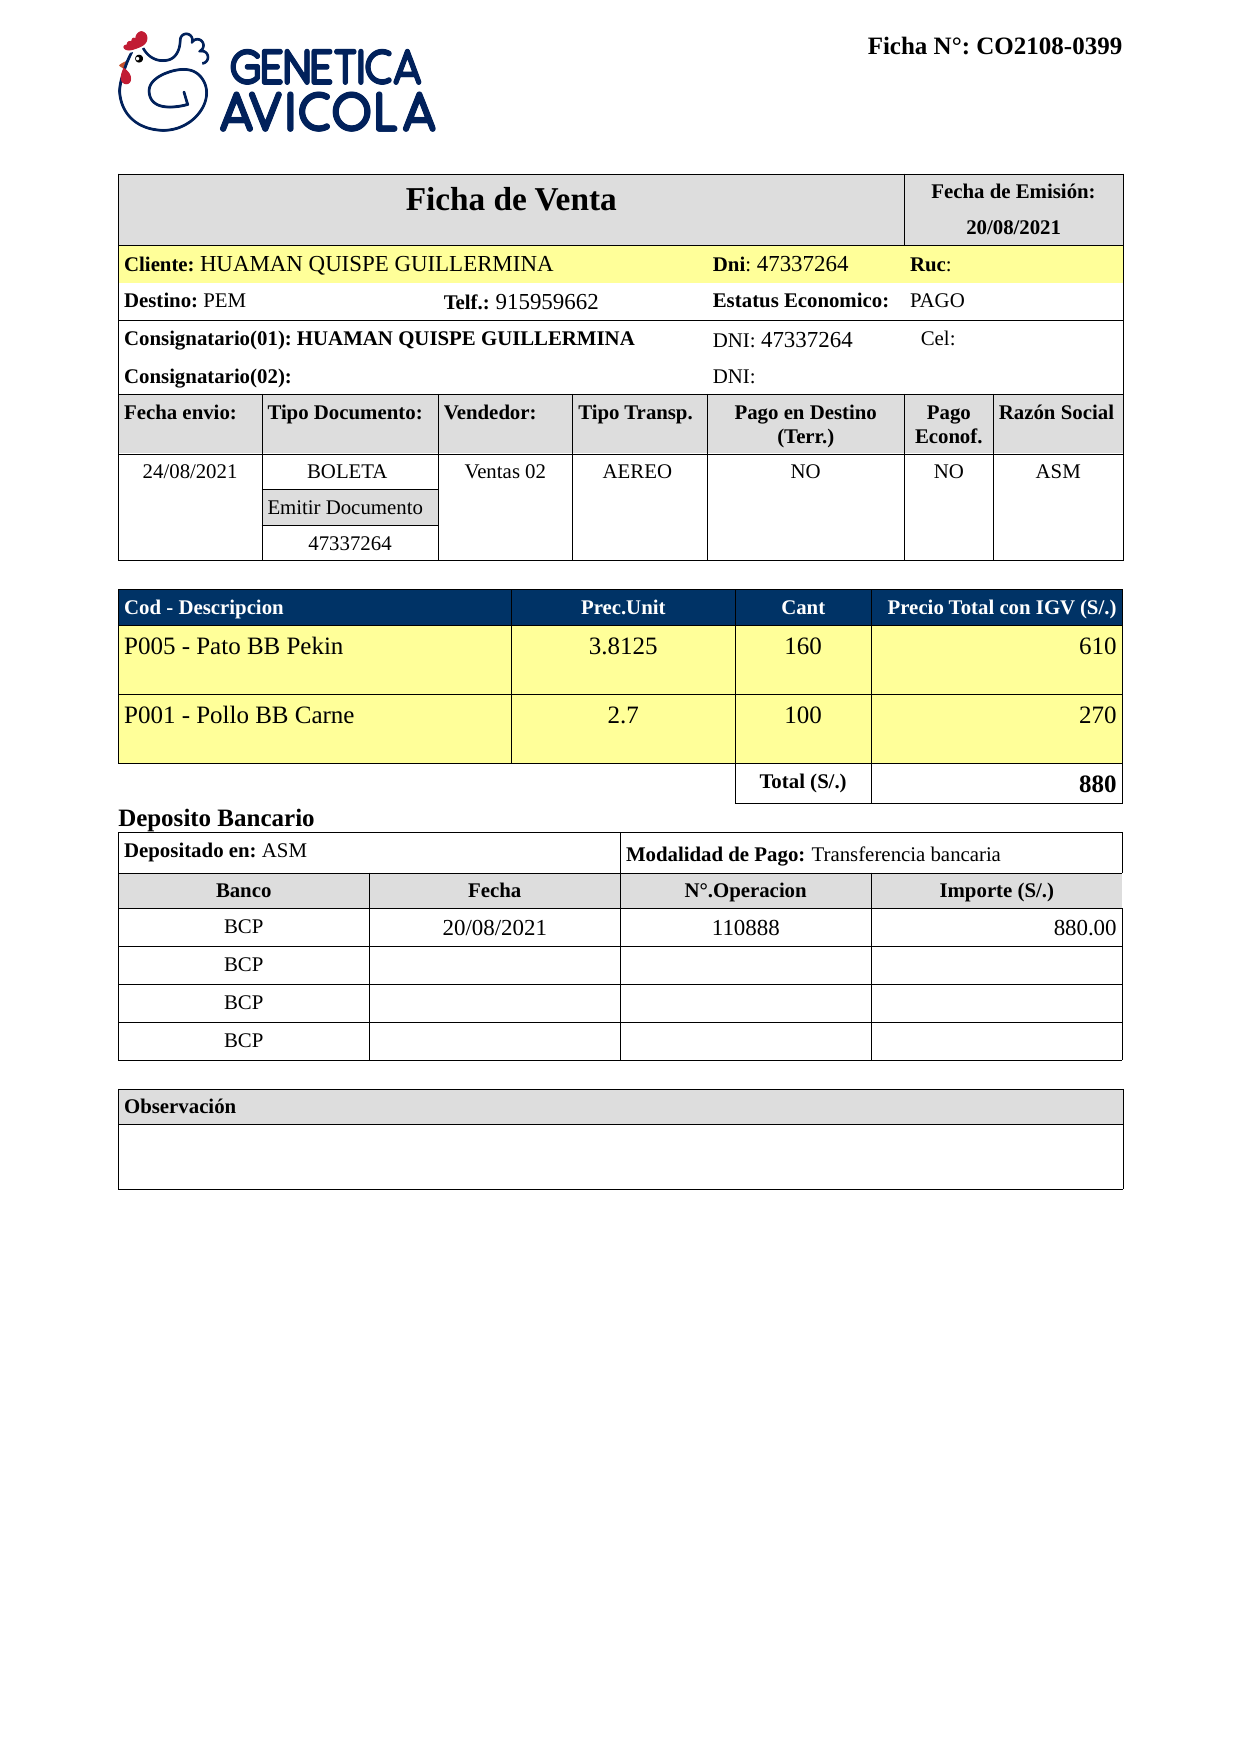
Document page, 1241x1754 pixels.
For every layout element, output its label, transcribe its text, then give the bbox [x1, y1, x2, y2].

table_header Cod - Descripcion [119, 590, 511, 625]
table_cell Consignatario(01): HUAMAN QUISPE GUILLERMINA [119, 321, 707, 358]
table_cell Cliente: HUAMAN QUISPE GUILLERMINA [119, 246, 707, 283]
table_cell Tipo Documento: [263, 395, 438, 453]
table_header Modalidad de Pago: Transferencia bancaria [621, 833, 1122, 872]
table_cell PAGO [904, 283, 1123, 320]
table_cell BCP [119, 909, 369, 946]
table_cell Importe (S/.) [872, 874, 1122, 908]
table_cell [872, 947, 1122, 984]
table_header Cant [736, 590, 871, 625]
table_cell Tipo Transp. [573, 395, 707, 453]
table_cell Dni: 47337264 [707, 246, 904, 283]
table_cell BCP [119, 985, 369, 1022]
text Deposito Bancario [118, 803, 1122, 832]
table_cell 20/08/2021 [905, 209, 1123, 245]
table_cell AEREO [573, 455, 707, 560]
table_cell Cel: [915, 321, 1123, 358]
table_cell BOLETA [263, 455, 438, 489]
table_cell ASM [994, 455, 1123, 560]
table_cell 880.00 [872, 909, 1122, 946]
table_cell [621, 1023, 871, 1060]
table_cell NO [708, 455, 904, 560]
table_cell BCP [119, 1023, 369, 1060]
table_cell Vendedor: [439, 395, 572, 453]
table_cell 24/08/2021 [119, 455, 262, 560]
table_cell [370, 1023, 620, 1060]
table_cell 20/08/2021 [370, 909, 620, 946]
table_cell P001 - Pollo BB Carne [119, 695, 511, 763]
table_cell Banco [119, 874, 369, 908]
table_cell 880 [872, 764, 1122, 803]
table_header Observación [119, 1090, 1123, 1124]
table_cell [872, 985, 1122, 1022]
table_cell Fecha envio: [119, 395, 262, 453]
table_cell Destino: PEM [119, 283, 438, 320]
table_cell NO [905, 455, 993, 560]
table_cell [872, 1023, 1122, 1060]
table_cell Consignatario(02): [119, 358, 707, 394]
table_cell 610 [872, 626, 1122, 694]
table_cell N°.Operacion [621, 874, 871, 908]
table_cell 100 [736, 695, 871, 763]
table_cell 2.7 [512, 695, 735, 763]
table_cell Total (S/.) [736, 764, 871, 803]
table_cell Emitir Documento [263, 490, 438, 525]
table_cell Telf.: 915959662 [438, 283, 707, 320]
table_cell 160 [736, 626, 871, 694]
picture [118, 31, 436, 132]
table_cell [621, 947, 871, 984]
table_cell [118, 764, 511, 803]
table_cell [370, 985, 620, 1022]
table_cell 110888 [621, 909, 871, 946]
table_cell [621, 985, 871, 1022]
table_header Precio Total con IGV (S/.) [872, 590, 1122, 625]
table_cell [119, 1125, 1123, 1189]
table_header Ficha de Venta [119, 175, 904, 245]
table_header Fecha de Emisión: [905, 175, 1123, 209]
table_header Prec.Unit [512, 590, 735, 625]
table_cell [370, 947, 620, 984]
table_cell [511, 764, 735, 803]
table_cell Pago Econof. [905, 395, 993, 453]
table_cell Fecha [370, 874, 620, 908]
table_cell Pago en Destino (Terr.) [708, 395, 904, 453]
table_cell BCP [119, 947, 369, 984]
table_cell DNI: 47337264 [707, 321, 915, 358]
table_header Depositado en: ASM [119, 833, 620, 872]
table_cell Ruc: [904, 246, 1123, 283]
table_cell 3.8125 [512, 626, 735, 694]
table_cell Ventas 02 [439, 455, 572, 560]
table_cell P005 - Pato BB Pekin [119, 626, 511, 694]
table_cell 270 [872, 695, 1122, 763]
table_cell Estatus Economico: [707, 283, 904, 320]
table_cell 47337264 [263, 526, 438, 560]
table_cell Razón Social [994, 395, 1123, 453]
table_cell DNI: [707, 358, 1123, 394]
